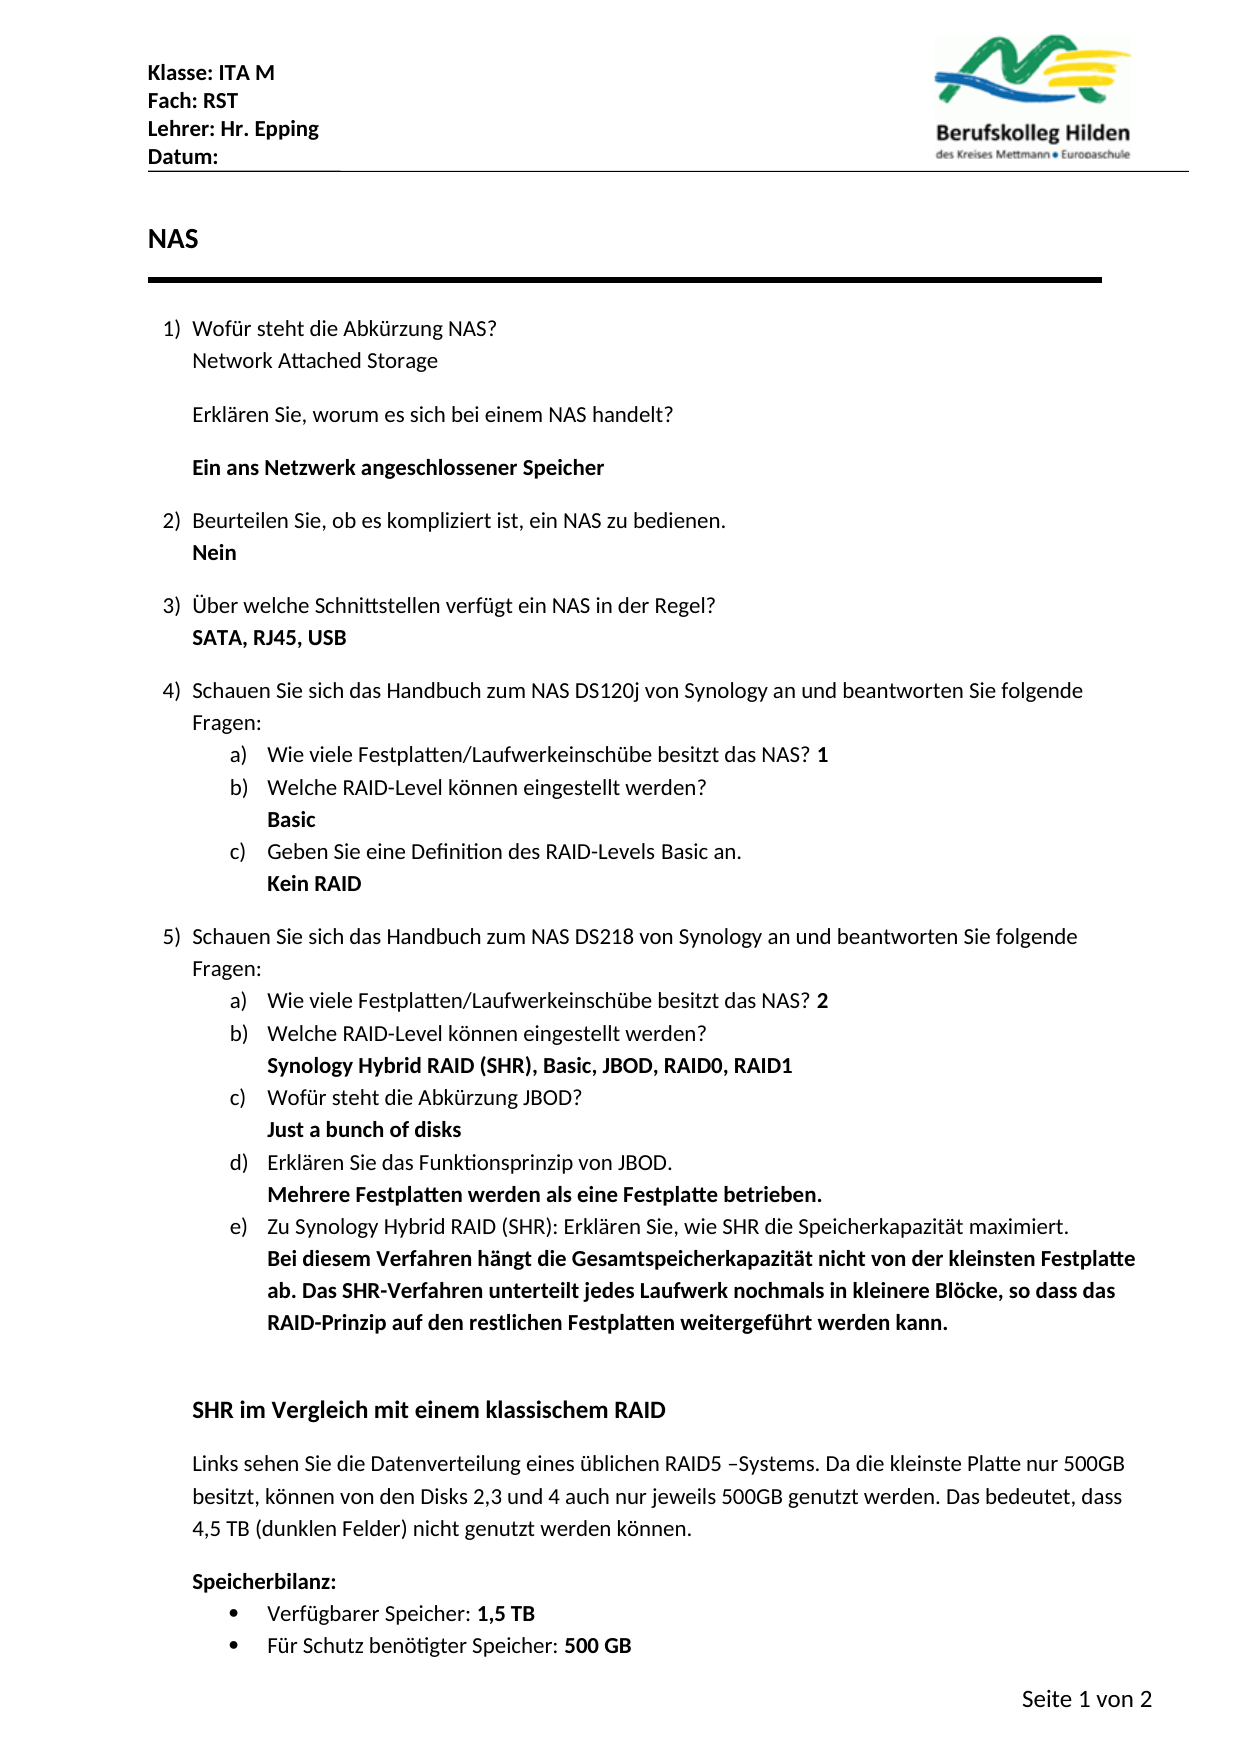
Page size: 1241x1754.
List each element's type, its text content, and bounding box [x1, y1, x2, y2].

list Bei diesem Verfahren hängt die Gesamtspeicherkapazität nicht von der kleinsten Festplatte ab. Das SHR-Verfahren unterteilt jedes Laufwerk nochmals in kleinere Blöcke, so dass das RAID-Prinzip auf den restlichen Festplatten weitergeführt werden kann. [229, 1244, 1152, 1337]
text Nein [162, 538, 1152, 566]
list Welche RAID-Level können eingestellt werden? [229, 773, 1152, 801]
text Links sehen Sie die Datenverteilung eines üblichen RAID5 –Systems. Da die kleinste Platte nur 500GB besitzt, können von den Disks 2,3 und 4 auch nur jeweils 500GB genutzt werden. Das bedeutet, dass 4,5 TB (dunklen Felder) nicht genutzt werden können. [192, 1449, 1152, 1542]
list Für Schutz benötigter Speicher: 500 GB [229, 1631, 1152, 1659]
list Kein RAID [229, 869, 1152, 897]
text Network Attached Storage [162, 347, 1152, 375]
text Erklären Sie, worum es sich bei einem NAS handelt? [162, 400, 1152, 428]
subtitle Wofür steht die Abkürzung NAS? [162, 314, 1152, 342]
subtitle Beurteilen Sie, ob es kompliziert ist, ein NAS zu bedienen. [162, 506, 1152, 534]
list Zu Synology Hybrid RAID (SHR): Erklären Sie, wie SHR die Speicherkapazität maximiert. [229, 1212, 1152, 1240]
list Synology Hybrid RAID (SHR), Basic, JBOD, RAID0, RAID1 [229, 1051, 1152, 1079]
subtitle Über welche Schnittstellen verfügt ein NAS in der Regel? [162, 591, 1152, 619]
subtitle Schauen Sie sich das Handbuch zum NAS DS218 von Synology an und beantworten Sie folgende Fragen: [162, 922, 1152, 982]
list Verfügbarer Speicher: 1,5 TB [229, 1599, 1152, 1627]
list Wie viele Festplatten/Laufwerkeinschübe besitzt das NAS? 2 [229, 987, 1152, 1015]
list Geben Sie eine Definition des RAID-Levels Basic an. [229, 837, 1152, 865]
text SHR im Vergleich mit einem klassischem RAID [192, 1394, 1152, 1424]
subtitle Schauen Sie sich das Handbuch zum NAS DS120j von Synology an und beantworten Sie folgende Fragen: [162, 676, 1152, 736]
list Welche RAID-Level können eingestellt werden? [229, 1019, 1152, 1047]
list Wofür steht die Abkürzung JBOD? [229, 1083, 1152, 1111]
list Erklären Sie das Funktionsprinzip von JBOD. [229, 1148, 1152, 1176]
subtitle NAS [148, 221, 1152, 256]
list Mehrere Festplatten werden als eine Festplatte betrieben. [229, 1180, 1152, 1208]
text Speicherbilanz: [192, 1567, 1152, 1595]
list Basic [229, 805, 1152, 833]
text SATA, RJ45, USB [162, 623, 1152, 651]
list Wie viele Festplatten/Laufwerkeinschübe besitzt das NAS? 1 [229, 741, 1152, 768]
text Ein ans Netzwerk angeschlossener Speicher [162, 453, 1152, 481]
list Just a bunch of disks [229, 1115, 1152, 1143]
